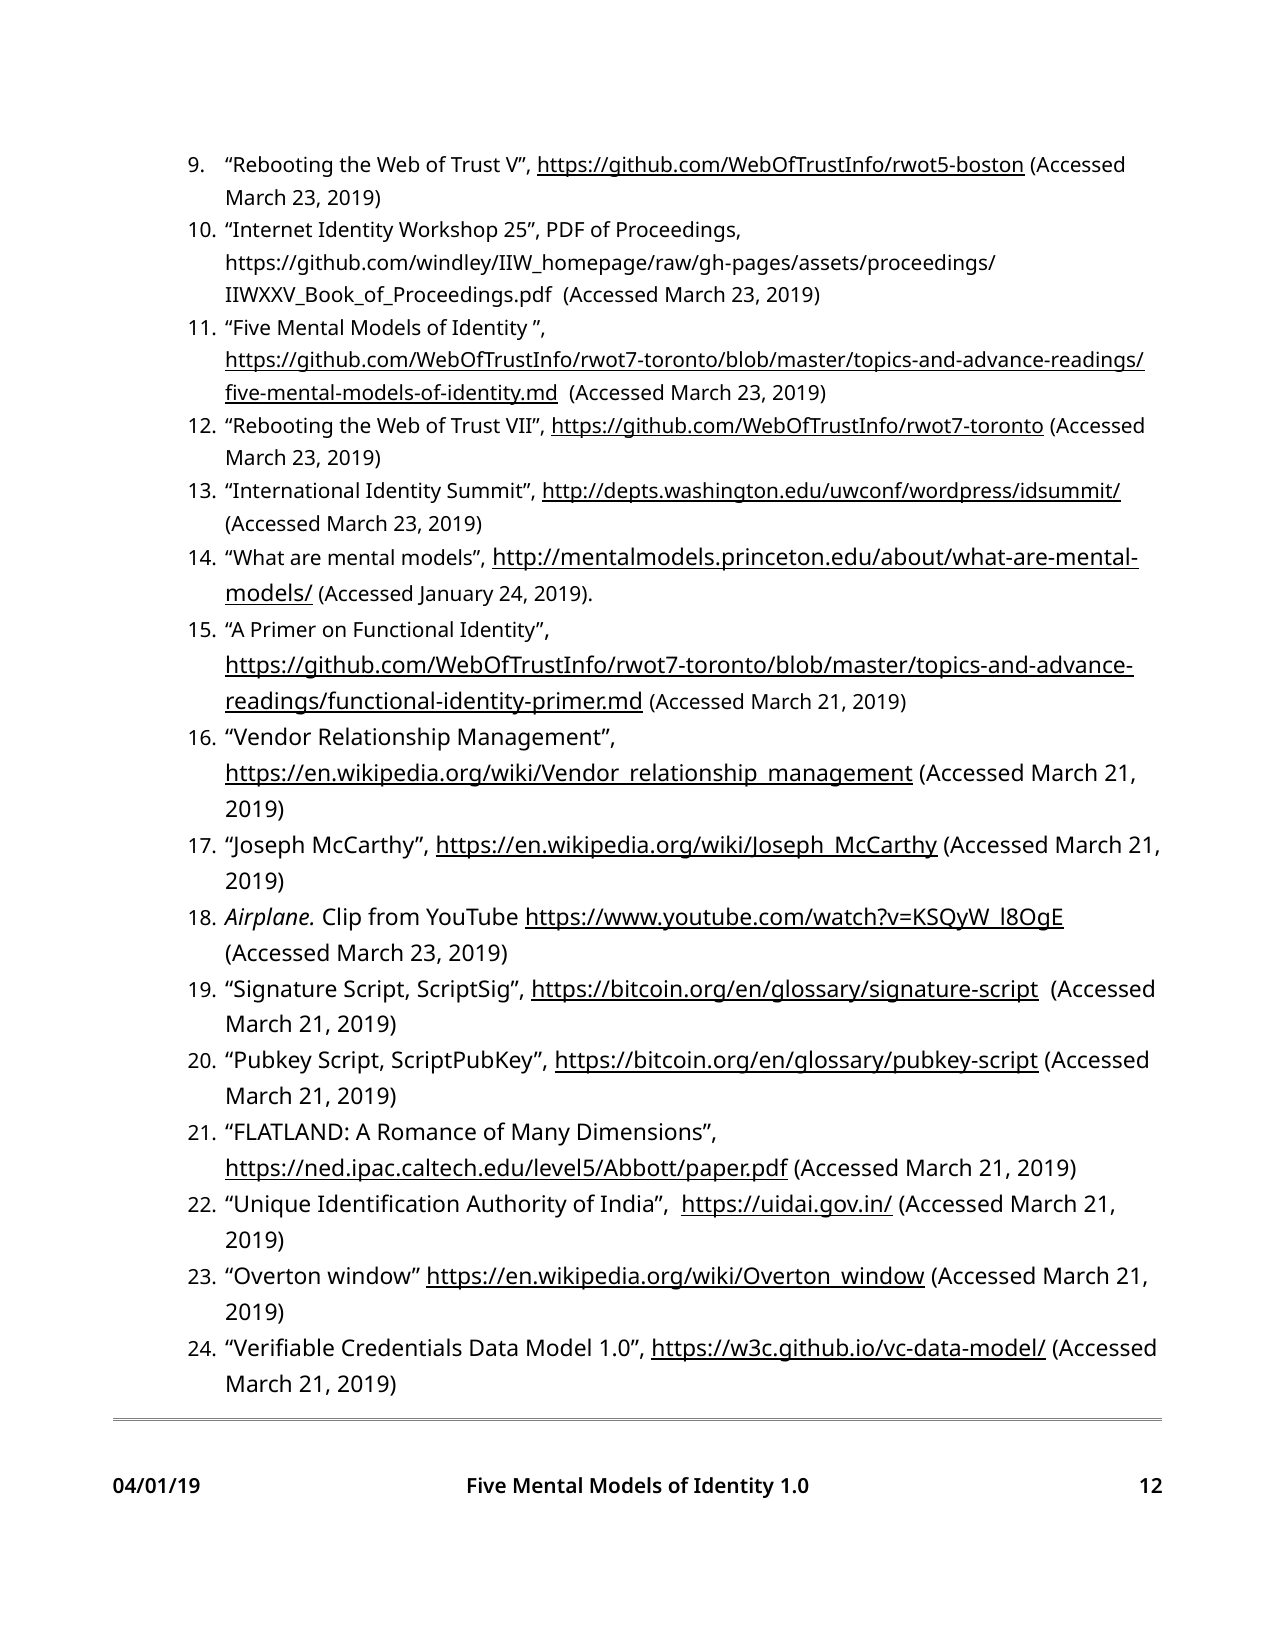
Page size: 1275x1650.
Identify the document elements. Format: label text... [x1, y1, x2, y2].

list “Five Mental Models of Identity ”, https://github.com/WebOfTrustInfo/rwot7-toronto/blob/master/topics-and-advance-readings/five-mental-models-of-identity.md (Accessed March 23, 2019) [187, 313, 1162, 407]
list Airplane. Clip from YouTube https://www.youtube.com/watch?v=KSQyW_l8OgE (Accessed March 23, 2019) [187, 901, 1162, 968]
list “What are mental models”, http://mentalmodels.princeton.edu/about/what-are-mental-models/ (Accessed January 24, 2019). [187, 541, 1162, 608]
list “Rebooting the Web of Trust VII”, https://github.com/WebOfTrustInfo/rwot7-toronto (Accessed March 23, 2019) [187, 411, 1162, 472]
list “Overton window” https://en.wikipedia.org/wiki/Overton_window (Accessed March 21, 2019) [187, 1260, 1162, 1327]
list “Rebooting the Web of Trust V”, https://github.com/WebOfTrustInfo/rwot5-boston (Accessed March 23, 2019) [187, 150, 1162, 211]
list “Signature Script, ScriptSig”, https://bitcoin.org/en/glossary/signature-script (Accessed March 21, 2019) [187, 972, 1162, 1040]
list “Verifiable Credentials Data Model 1.0”, https://w3c.github.io/vc-data-model/ (Accessed March 21, 2019) [187, 1332, 1162, 1399]
list “Unique Identification Authority of India”, https://uidai.gov.in/ (Accessed March 21, 2019) [187, 1188, 1162, 1255]
list “A Primer on Functional Identity”, https://github.com/WebOfTrustInfo/rwot7-toronto/blob/master/topics-and-advance-readings/functional-identity-primer.md (Accessed March 21, 2019) [187, 613, 1162, 716]
list “Joseph McCarthy”, https://en.wikipedia.org/wiki/Joseph_McCarthy (Accessed March 21, 2019) [187, 829, 1162, 896]
list “Internet Identity Workshop 25”, PDF of Proceedings, https://github.com/windley/IIW_homepage/raw/gh-pages/assets/proceedings/IIWXXV_Book_of_Proceedings.pdf (Accessed March 23, 2019) [187, 215, 1162, 309]
list “International Identity Summit”, http://depts.washington.edu/uwconf/wordpress/idsummit/ (Accessed March 23, 2019) [187, 476, 1162, 537]
list “Pubkey Script, ScriptPubKey”, https://bitcoin.org/en/glossary/pubkey-script (Accessed March 21, 2019) [187, 1044, 1162, 1112]
list “Vendor Relationship Management”, https://en.wikipedia.org/wiki/Vendor_relationship_management (Accessed March 21, 2019) [187, 721, 1162, 824]
list “FLATLAND: A Romance of Many Dimensions”, https://ned.ipac.caltech.edu/level5/Abbott/paper.pdf (Accessed March 21, 2019) [187, 1116, 1162, 1183]
